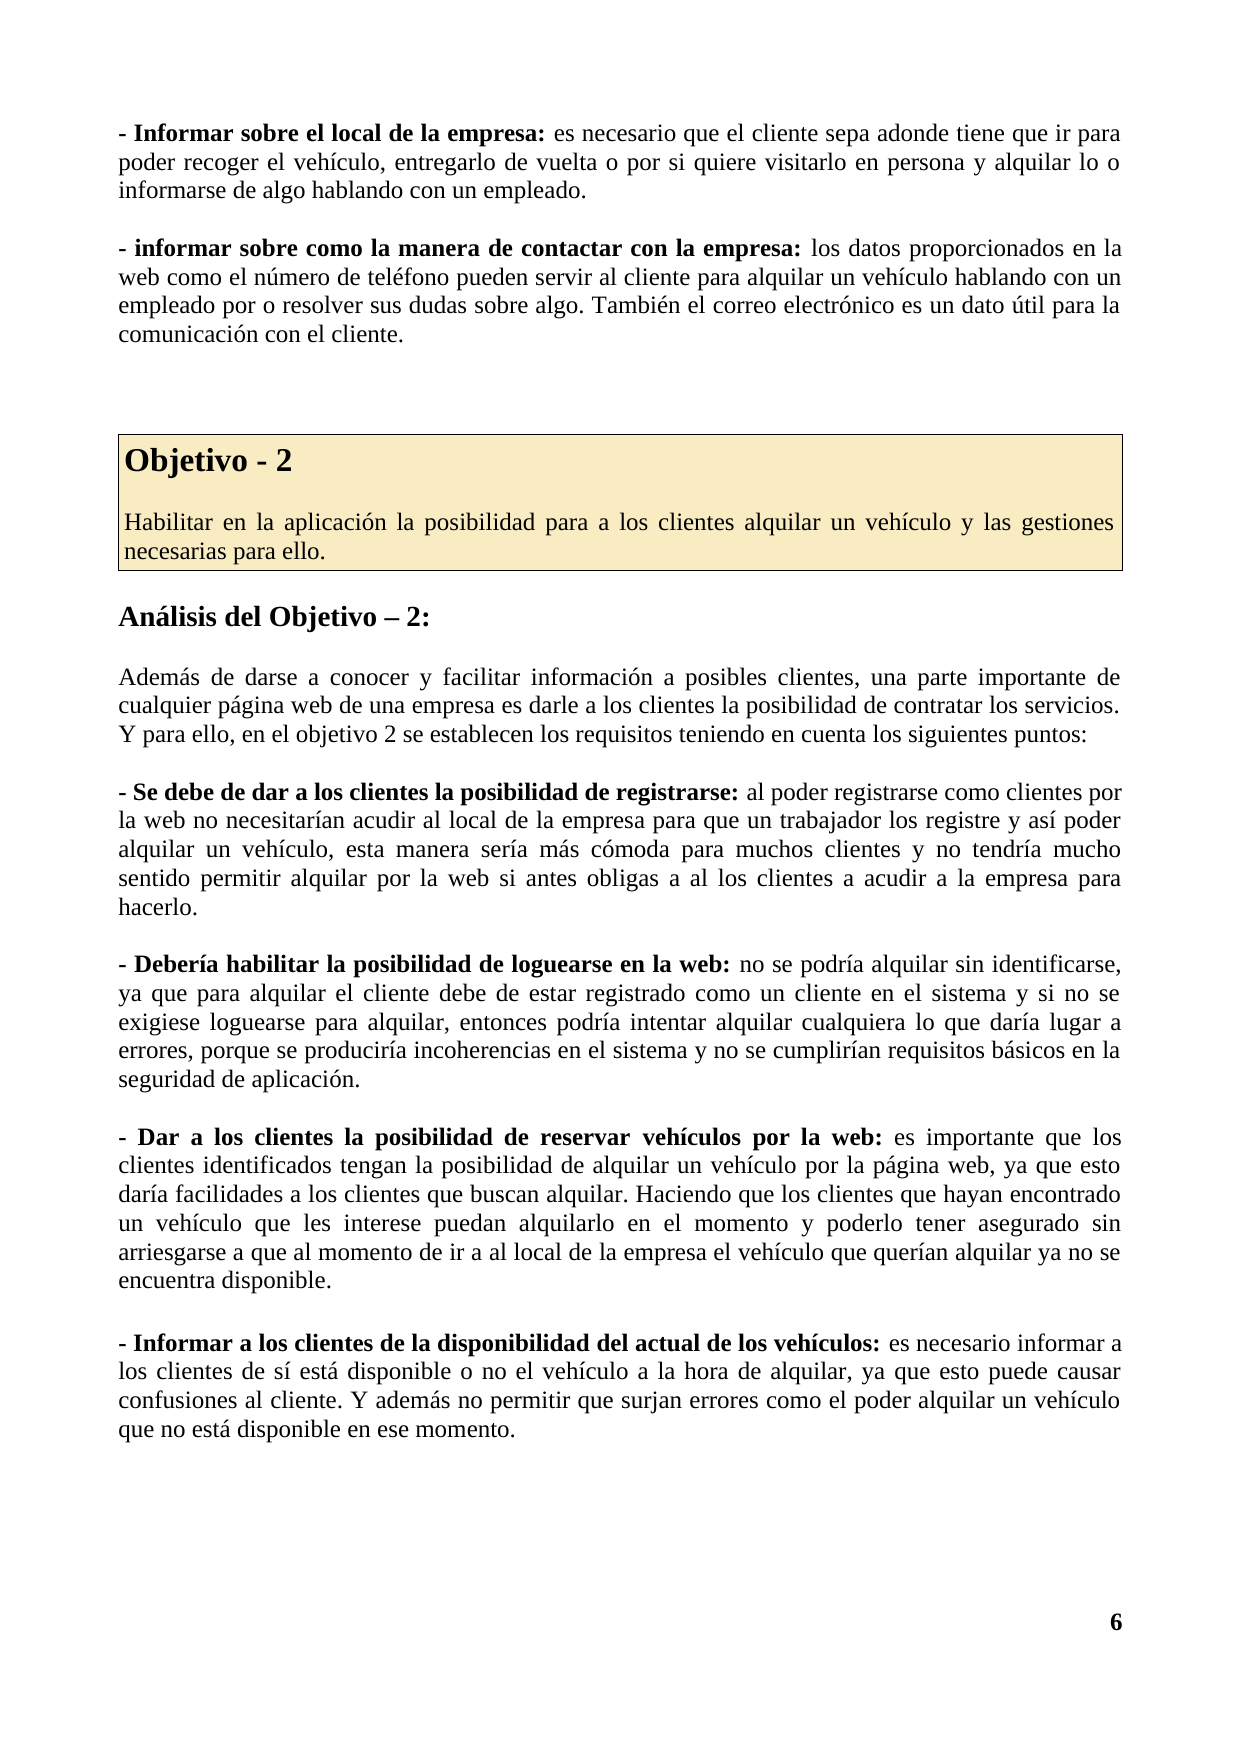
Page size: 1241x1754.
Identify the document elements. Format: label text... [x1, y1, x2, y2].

text - informar sobre como la manera de contactar con la empresa: los datos proporcionados en la web como el número de teléfono pueden servir al cliente para alquilar un vehículo hablando con un empleado por o resolver sus dudas sobre algo. También el correo electrónico es un dato útil para la comunicación con el cliente. [118, 233, 1122, 348]
text - Informar a los clientes de la disponibilidad del actual de los vehículos: es necesario informar a los clientes de sí está disponible o no el vehículo a la hora de alquilar, ya que esto puede causar confusiones al cliente. Y además no permitir que surjan errores como el poder alquilar un vehículo que no está disponible en ese momento. [118, 1328, 1122, 1443]
table_header Objetivo - 2 Habilitar en la aplicación la posibilidad para a los clientes alquilar un vehículo y las gestiones necesarias para ello. [119, 435, 1122, 570]
text - Informar sobre el local de la empresa: es necesario que el cliente sepa adonde tiene que ir para poder recoger el vehículo, entregarlo de vuelta o por si quiere visitarlo en persona y alquilar lo o informarse de algo hablando con un empleado. [118, 118, 1122, 204]
text - Debería habilitar la posibilidad de loguearse en la web: no se podría alquilar sin identificarse, ya que para alquilar el cliente debe de estar registrado como un cliente en el sistema y si no se exigiese loguearse para alquilar, entonces podría intentar alquilar cualquiera lo que daría lugar a errores, porque se produciría incoherencias en el sistema y no se cumplirían requisitos básicos en la seguridad de aplicación. [118, 949, 1122, 1093]
text - Dar a los clientes la posibilidad de reservar vehículos por la web: es importante que los clientes identificados tengan la posibilidad de alquilar un vehículo por la página web, ya que esto daría facilidades a los clientes que buscan alquilar. Haciendo que los clientes que hayan encontrado un vehículo que les interese puedan alquilarlo en el momento y poderlo tener asegurado sin arriesgarse a que al momento de ir a al local de la empresa el vehículo que querían alquilar ya no se encuentra disponible. [118, 1122, 1122, 1294]
text - Se debe de dar a los clientes la posibilidad de registrarse: al poder registrarse como clientes por la web no necesitarían acudir al local de la empresa para que un trabajador los registre y así poder alquilar un vehículo, esta manera sería más cómoda para muchos clientes y no tendría mucho sentido permitir alquilar por la web si antes obligas a al los clientes a acudir a la empresa para hacerlo. [118, 777, 1122, 920]
text Análisis del Objetivo – 2: [118, 599, 1122, 633]
text Además de darse a conocer y facilitar información a posibles clientes, una parte importante de cualquier página web de una empresa es darle a los clientes la posibilidad de contratar los servicios. Y para ello, en el objetivo 2 se establecen los requisitos teniendo en cuenta los siguientes puntos: [118, 662, 1122, 748]
